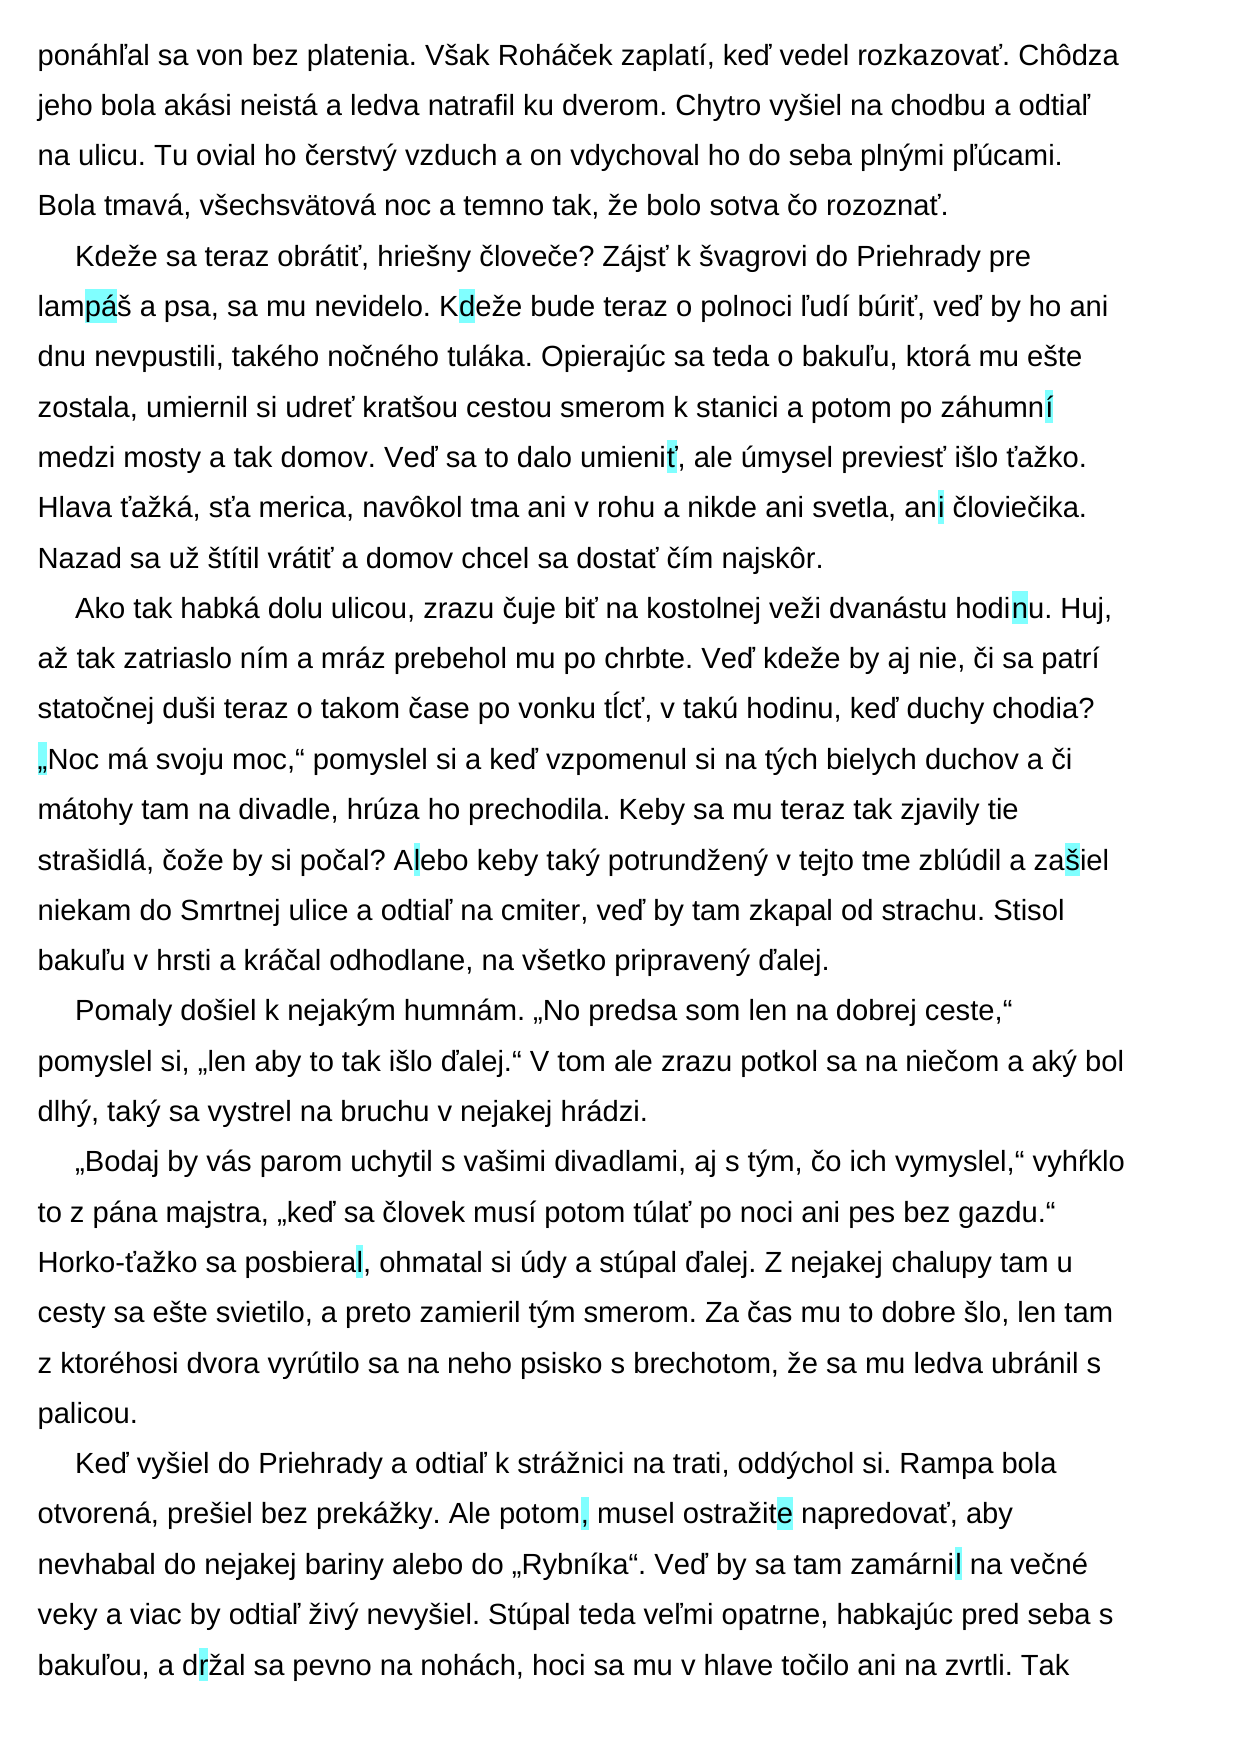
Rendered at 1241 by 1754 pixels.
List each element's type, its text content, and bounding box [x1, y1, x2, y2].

text Ako tak habká dolu ulicou, zrazu čuje biť na kostolnej veži dvanástu hodinu. Huj, až tak zatriaslo ním a mráz prebehol mu po chrbte. Veď kdeže by aj nie, či sa patrí statočnej duši teraz o takom čase po vonku tĺcť, v takú hodinu, keď duchy chodia? „Noc má svoju moc,“ pomyslel si a keď vzpomenul si na tých bielych duchov a či mátohy tam na divadle, hrúza ho prechodila. Keby sa mu teraz tak zjavily tie strašidlá, čože by si počal? Alebo keby taký potrundžený v tejto tme zblúdil a zašiel niekam do Smrtnej ulice a odtiaľ na cmiter, veď by tam zkapal od strachu. Stisol bakuľu v hrsti a kráčal odhodlane, na všetko pripravený ďalej. [37, 591, 1130, 977]
text Pomaly došiel k nejakým humnám. „No predsa som len na dobrej ceste,“ pomyslel si, „len aby to tak išlo ďalej.“ V tom ale zrazu potkol sa na niečom a aký bol dlhý, taký sa vystrel na bruchu v nejakej hrádzi. [37, 993, 1130, 1128]
text Keď vyšiel do Priehrady a odtiaľ k strážnici na trati, oddýchol si. Rampa bola otvorená, prešiel bez prekážky. Ale potom, musel ostražite napre­dovať, aby nevhabal do nejakej bariny alebo do „Rybníka“. Veď by sa tam zamárnil na večné veky a viac by odtiaľ živý nevyšiel. Stúpal teda veľmi opatrne, habkajúc pred seba s bakuľou, a držal sa pevno na nohách, hoci sa mu v hlave točilo ani na zvrtli. Tak [37, 1446, 1130, 1681]
text ponáhľal sa von bez platenia. Však Roháček zaplatí, keď vedel rozka­zovať. Chôdza jeho bola akási neistá a ledva natrafil ku dverom. Chytro vyšiel na chodbu a odtiaľ na ulicu. Tu ovial ho čerstvý vzduch a on vdychoval ho do seba plnými pľúcami. Bola tmavá, všechsvätová noc a temno tak, že bolo sotva čo rozoznať. [37, 37, 1130, 222]
text Kdeže sa teraz obrátiť, hriešny človeče? Zájsť k švagrovi do Priehrady pre lampáš a psa, sa mu nevidelo. Kdeže bude teraz o polnoci ľudí búriť, veď by ho ani dnu nevpustili, takého nočného tuláka. Opierajúc sa teda o bakuľu, ktorá mu ešte zostala, umiernil si udreť kratšou cestou smerom k stanici a potom po záhumní medzi mosty a tak domov. Veď sa to dalo umieniť, ale úmysel previesť išlo ťažko. Hlava ťažká, sťa merica, navôkol tma ani v rohu a nikde ani svetla, ani človiečika. Nazad sa už štítil vrátiť a domov chcel sa dostať čím najskôr. [37, 239, 1130, 574]
text „Bodaj by vás parom uchytil s vašimi diva­dlami, aj s tým, čo ich vymyslel,“ vyhŕklo to z pána majstra, „keď sa človek musí potom túlať po noci ani pes bez gazdu.“ Horko-ťažko sa posbieral, ohmatal si údy a stúpal ďalej. Z nejakej chalupy tam u cesty sa ešte svietilo, a preto za­mieril tým smerom. Za čas mu to dobre šlo, len tam z ktoréhosi dvora vyrútilo sa na neho psisko s brechotom, že sa mu ledva ubránil s palicou. [37, 1144, 1130, 1429]
